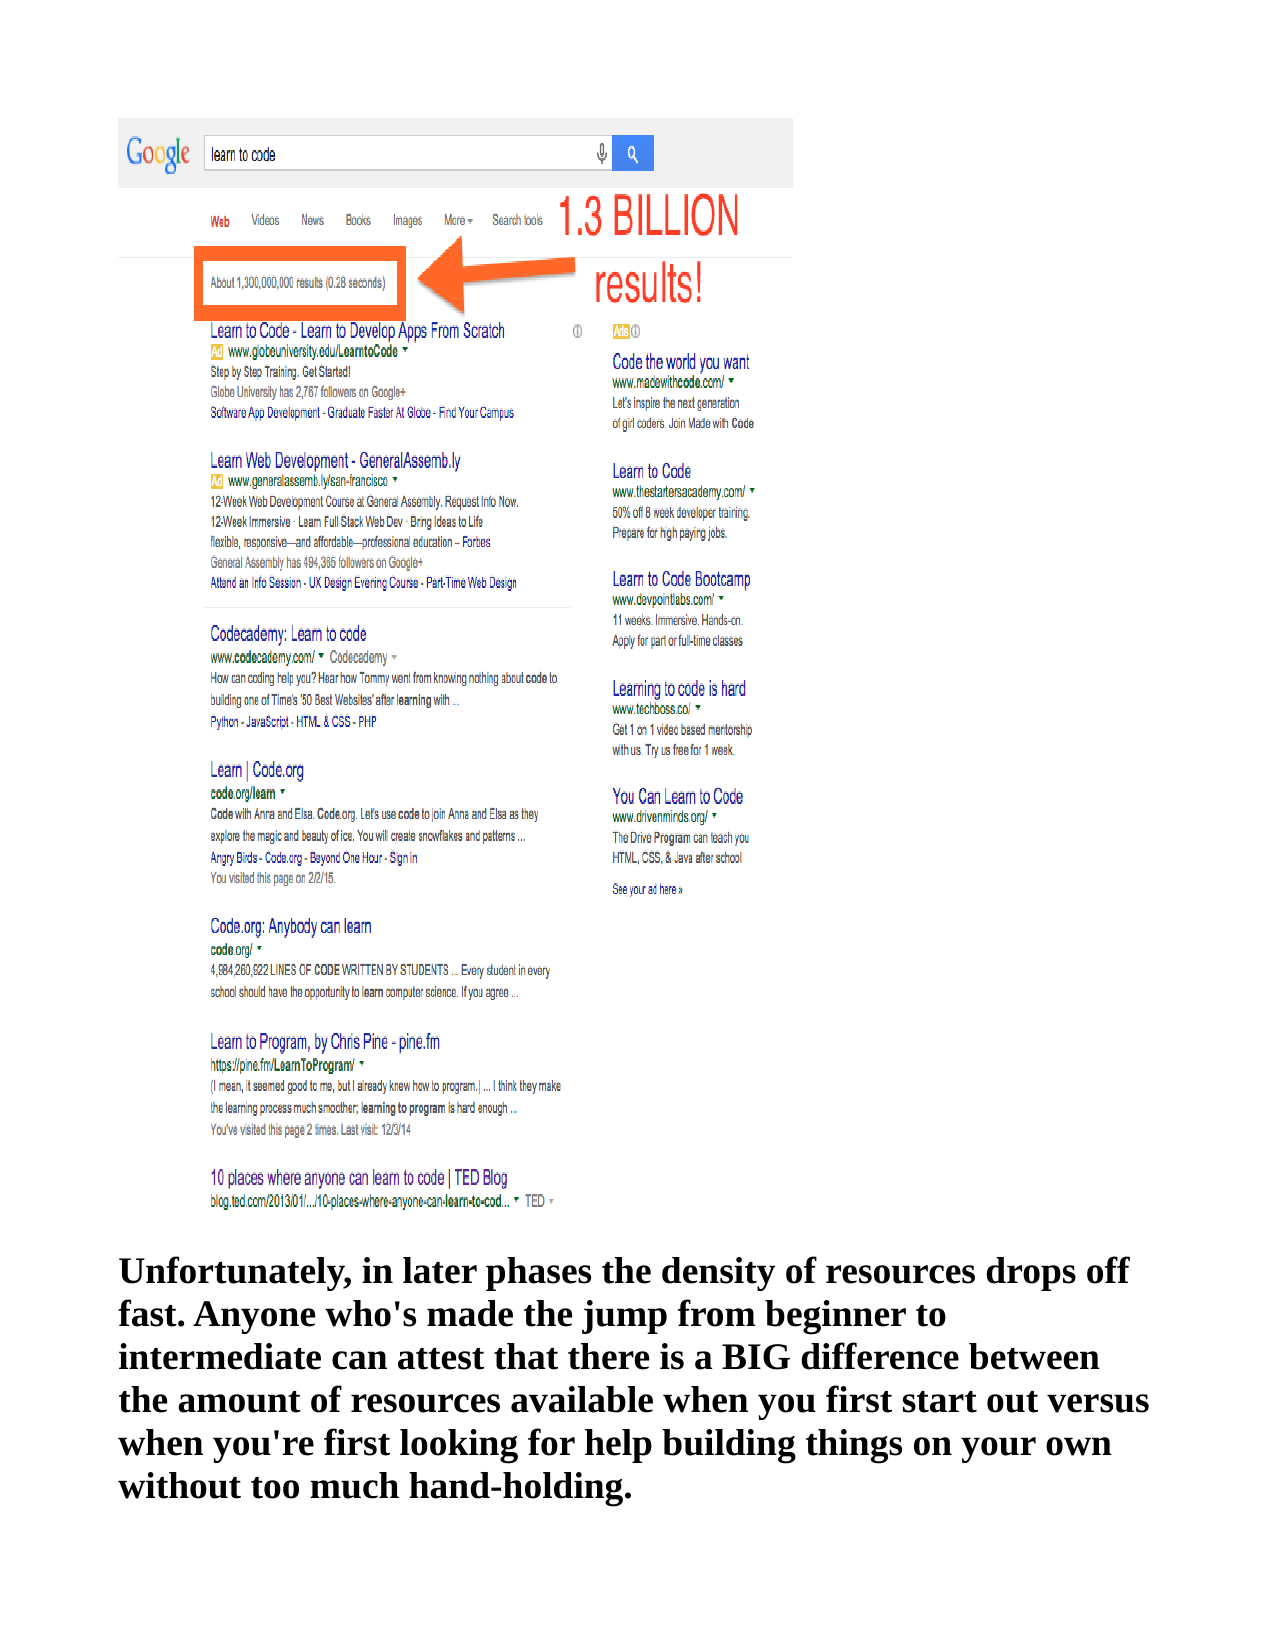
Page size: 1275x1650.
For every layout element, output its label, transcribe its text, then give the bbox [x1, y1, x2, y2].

subtitle Unfortunately, in later phases the density of resources drops off fast. Anyone who's made the jump from beginner to intermediate can attest that there is a BIG difference between the amount of resources available when you first start out versus when you're first looking for help building things on your own without too much hand-holding. [118, 1248, 1157, 1507]
picture [118, 118, 794, 1215]
